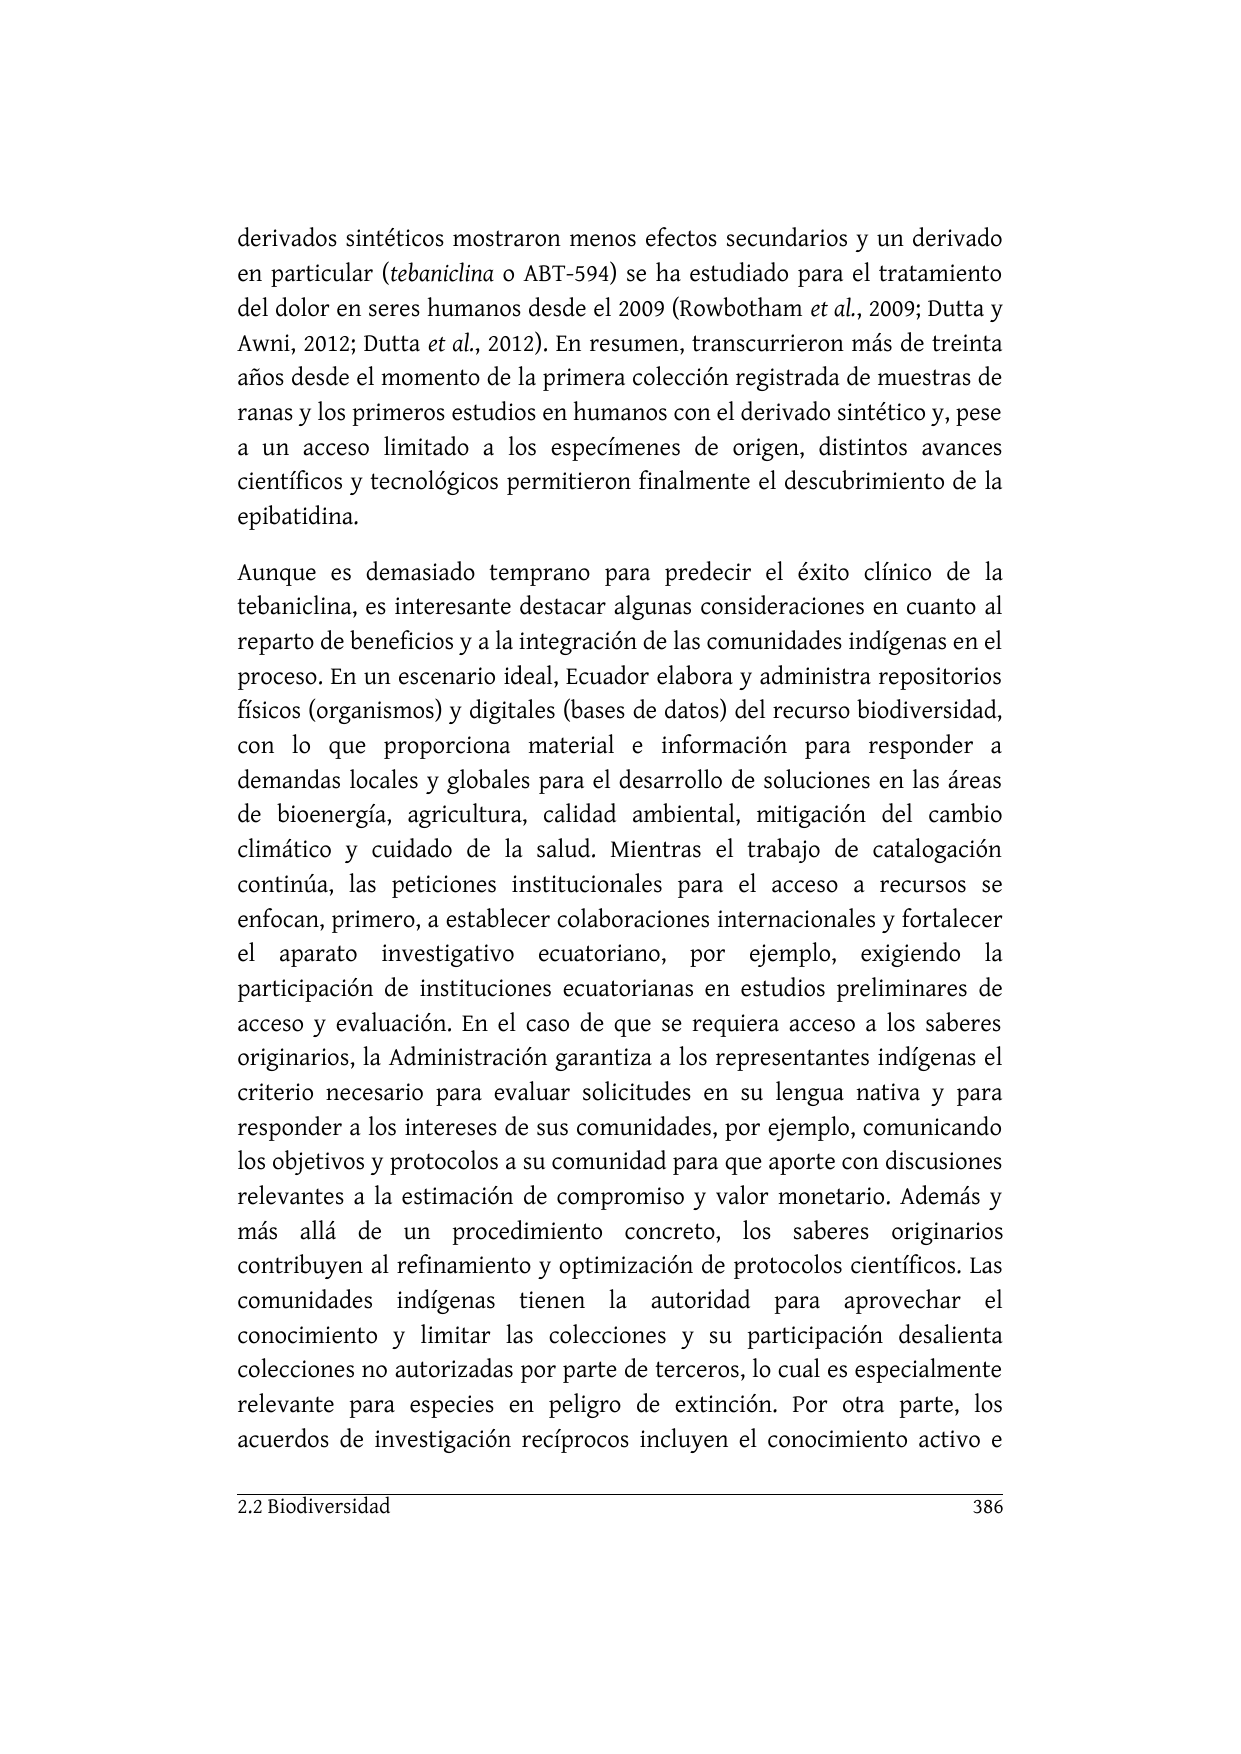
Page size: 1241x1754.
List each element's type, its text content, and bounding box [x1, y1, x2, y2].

text derivados sintéticos mostraron menos efectos secundarios y un derivado en particular (tebaniclina o ABT-594) se ha estudiado para el tratamiento del dolor en seres humanos desde el 2009 (Rowbotham et al., 2009; Dutta y Awni, 2012; Dutta et al., 2012). En resumen, transcurrieron más de treinta años desde el momento de la primera colección registrada de muestras de ranas y los primeros estudios en humanos con el derivado sintético y, pese a un acceso limitado a los especímenes de origen, distintos avances científicos y tecnológicos permitieron finalmente el descubrimiento de la epibatidina. [237, 225, 1003, 531]
text Aunque es demasiado temprano para predecir el éxito clínico de la tebaniclina, es interesante destacar algunas consideraciones en cuanto al reparto de beneficios y a la integración de las comunidades indígenas en el proceso. En un escenario ideal, Ecuador elabora y administra repositorios físicos (organismos) y digitales (bases de datos) del recurso biodiversidad, con lo que proporciona material e información para responder a demandas locales y globales para el desarrollo de soluciones en las áreas de bioenergía, agricultura, calidad ambiental, mitigación del cambio climático y cuidado de la salud. Mientras el trabajo de catalogación continúa, las peticiones institucionales para el acceso a recursos se enfocan, primero, a establecer colaboraciones internacionales y fortalecer el aparato investigativo ecuatoriano, por ejemplo, exigiendo la participación de instituciones ecuatorianas en estudios preliminares de acceso y evaluación. En el caso de que se requiera acceso a los saberes originarios, la Administración garantiza a los representantes indígenas el criterio necesario para evaluar solicitudes en su lengua nativa y para responder a los intereses de sus comunidades, por ejemplo, comunicando los objetivos y protocolos a su comunidad para que aporte con discusiones relevantes a la estimación de compromiso y valor monetario. Además y más allá de un procedimiento concreto, los saberes originarios contribuyen al refinamiento y optimización de protocolos científicos. Las comunidades indígenas tienen la autoridad para aprovechar el conocimiento y limitar las colecciones y su participación desalienta colecciones no autorizadas por parte de terceros, lo cual es especialmente relevante para especies en peligro de extinción. Por otra parte, los acuerdos de investigación recíprocos incluyen el conocimiento activo e [237, 558, 1003, 1454]
